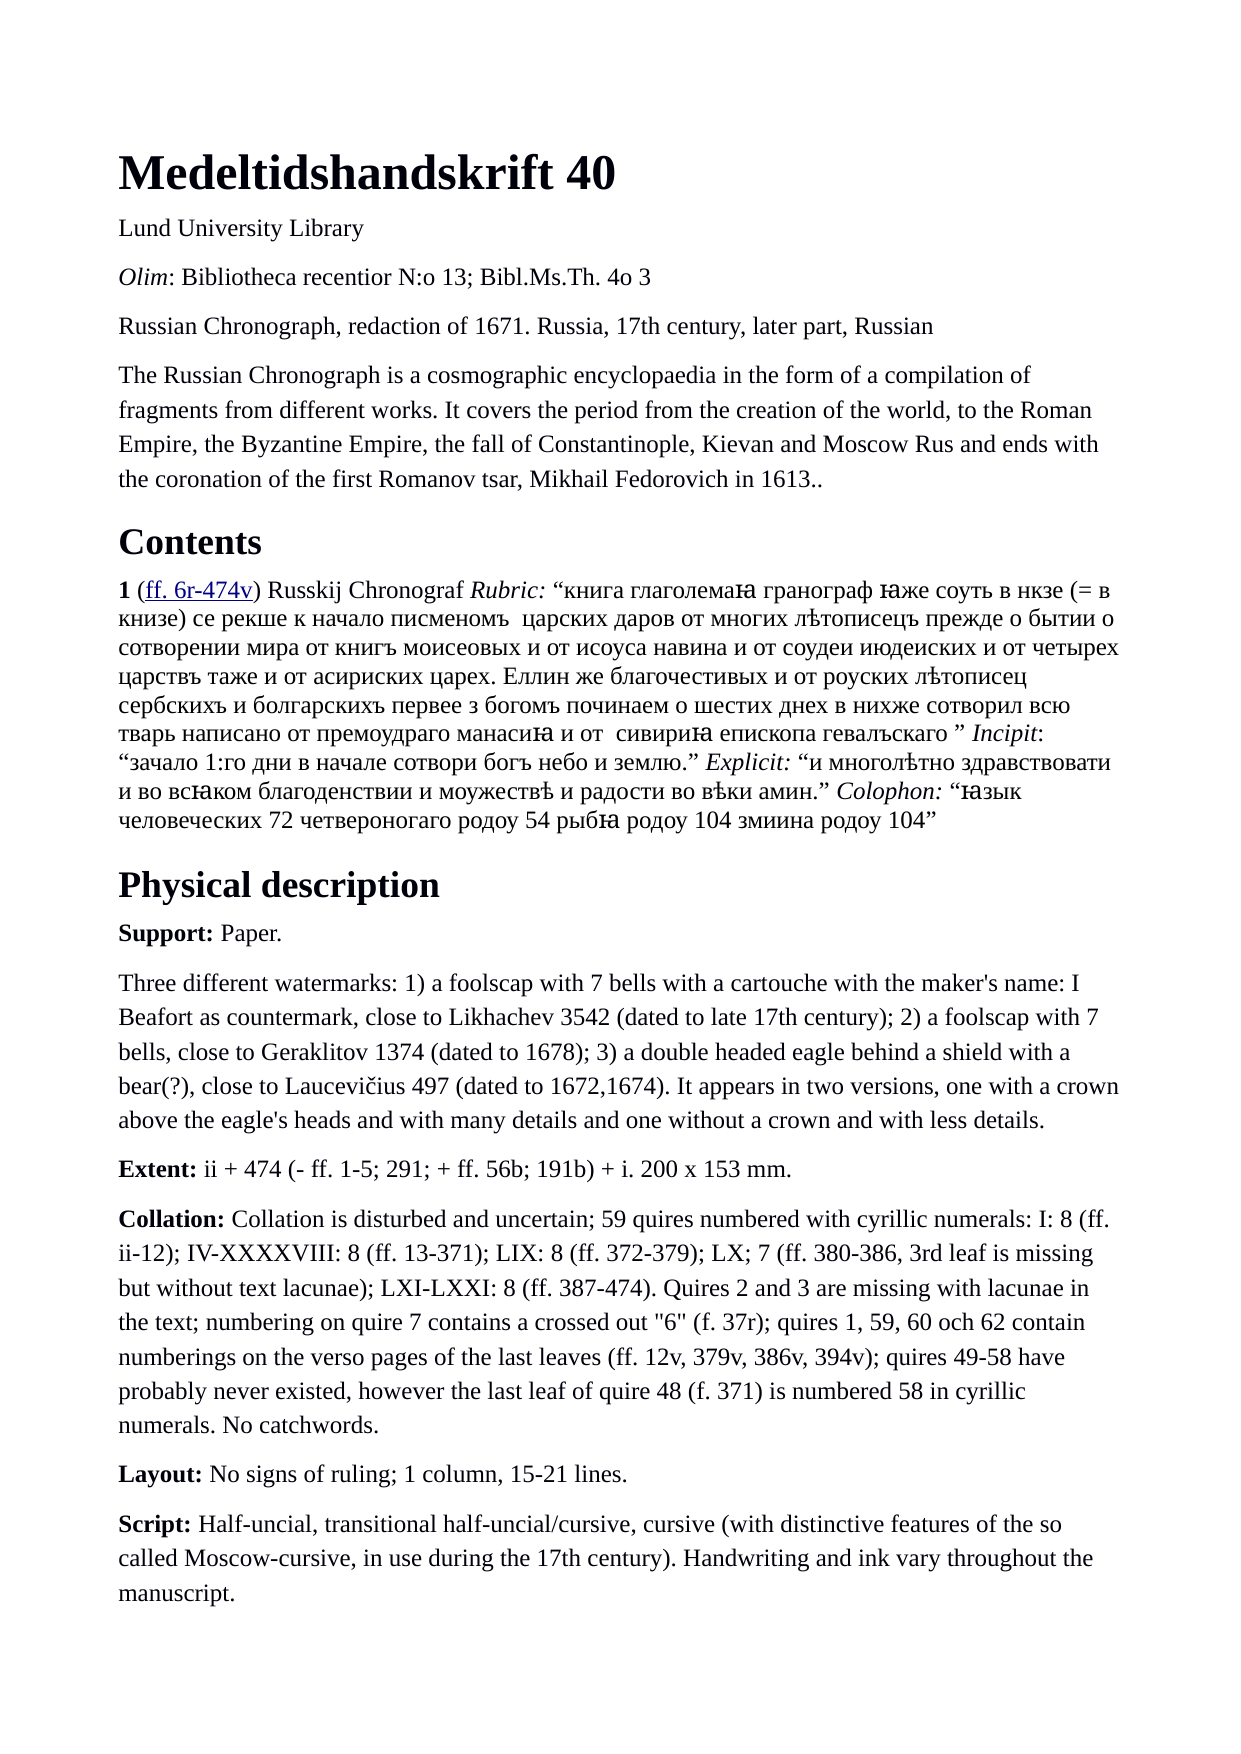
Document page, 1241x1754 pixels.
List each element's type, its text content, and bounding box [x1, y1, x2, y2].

text Lund University Library [118, 213, 1122, 242]
subtitle Physical description [118, 863, 1122, 906]
subtitle Medeltidshandskrift 40 [118, 143, 1122, 201]
subtitle Contents [118, 519, 1122, 562]
text Script: Half-uncial, transitional half-uncial/cursive, cursive (with distinctive features of the so called Moscow-cursive, in use during the 17th century). Handwriting and ink vary throughout the manuscript. [118, 1509, 1122, 1606]
text Olim: Bibliotheca recentior N:o 13; Bibl.Ms.Th. 4o 3 [118, 262, 1122, 291]
text Three different watermarks: 1) a foolscap with 7 bells with a cartouche with the maker's name: I Beafort as countermark, close to Likhachev 3542 (dated to late 17th century); 2) a foolscap with 7 bells, close to Geraklitov 1374 (dated to 1678); 3) a double headed eagle behind a shield with a bear(?), close to Laucevičius 497 (dated to 1672,1674). It appears in two versions, one with a crown above the eagle's heads and with many details and one without a crown and with less details. [118, 968, 1122, 1134]
subtitle 1 (ff. 6r-474v) Russkij Chronograf Rubric: “книга глаголемаꙗ гранограф ꙗже соуть в нкзе (= в книзе) се рекше к начало писменомъ царских даров от многих лѣтописецъ прежде о бытии о сотворении мира от книгъ моисеовых и от исоуса навина и от соудеи июдеиских и от четырех царствъ таже и от асириских царех. Еллин же благочестивых и от роуских лѣтописец сербскихъ и болгарскихъ первее з богомъ починаем о шестих днех в нихже сотворил всю тварь написано от премоудраго манасиꙗ и от сивириꙗ епископа гевалъскаго ” Incipit: “зачало 1:го дни в начале сотвори богъ небо и землю.” Explicit: “и многолѣтно здравствовати и во всꙗком благоденствии и моужествѣ и радости во вѣки амин.” Colophon: “ꙗзык человеческих 72 четвероногаго родоу 54 рыбꙗ родоу 104 змиина родоу 104” [118, 575, 1122, 833]
text Collation: Collation is disturbed and uncertain; 59 quires numbered with cyrillic numerals: I: 8 (ff. ii-12); IV-XXXXVIII: 8 (ff. 13-371); LIX: 8 (ff. 372-379); LX; 7 (ff. 380-386, 3rd leaf is missing but without text lacunae); LXI-LXXI: 8 (ff. 387-474). Quires 2 and 3 are missing with lacunae in the text; numbering on quire 7 contains a crossed out "6" (f. 37r); quires 1, 59, 60 och 62 contain numberings on the verso pages of the last leaves (ff. 12v, 379v, 386v, 394v); quires 49-58 have probably never existed, however the last leaf of quire 48 (f. 371) is numbered 58 in cyrillic numerals. No catchwords. [118, 1204, 1122, 1439]
text Layout: No signs of ruling; 1 column, 15-21 lines. [118, 1459, 1122, 1488]
text Russian Chronograph, redaction of 1671. Russia, 17th century, later part, Russian [118, 311, 1122, 340]
text The Russian Chronograph is a cosmographic encyclopaedia in the form of a compilation of fragments from different works. It covers the period from the creation of the world, to the Roman Empire, the Byzantine Empire, the fall of Constantinople, Kievan and Moscow Rus and ends with the coronation of the first Romanov tsar, Mikhail Fedorovich in 1613.. [118, 360, 1122, 492]
text Support: Paper. [118, 918, 1122, 947]
text Extent: ii + 474 (- ff. 1-5; 291; + ff. 56b; 191b) + i. 200 x 153 mm. [118, 1154, 1122, 1183]
